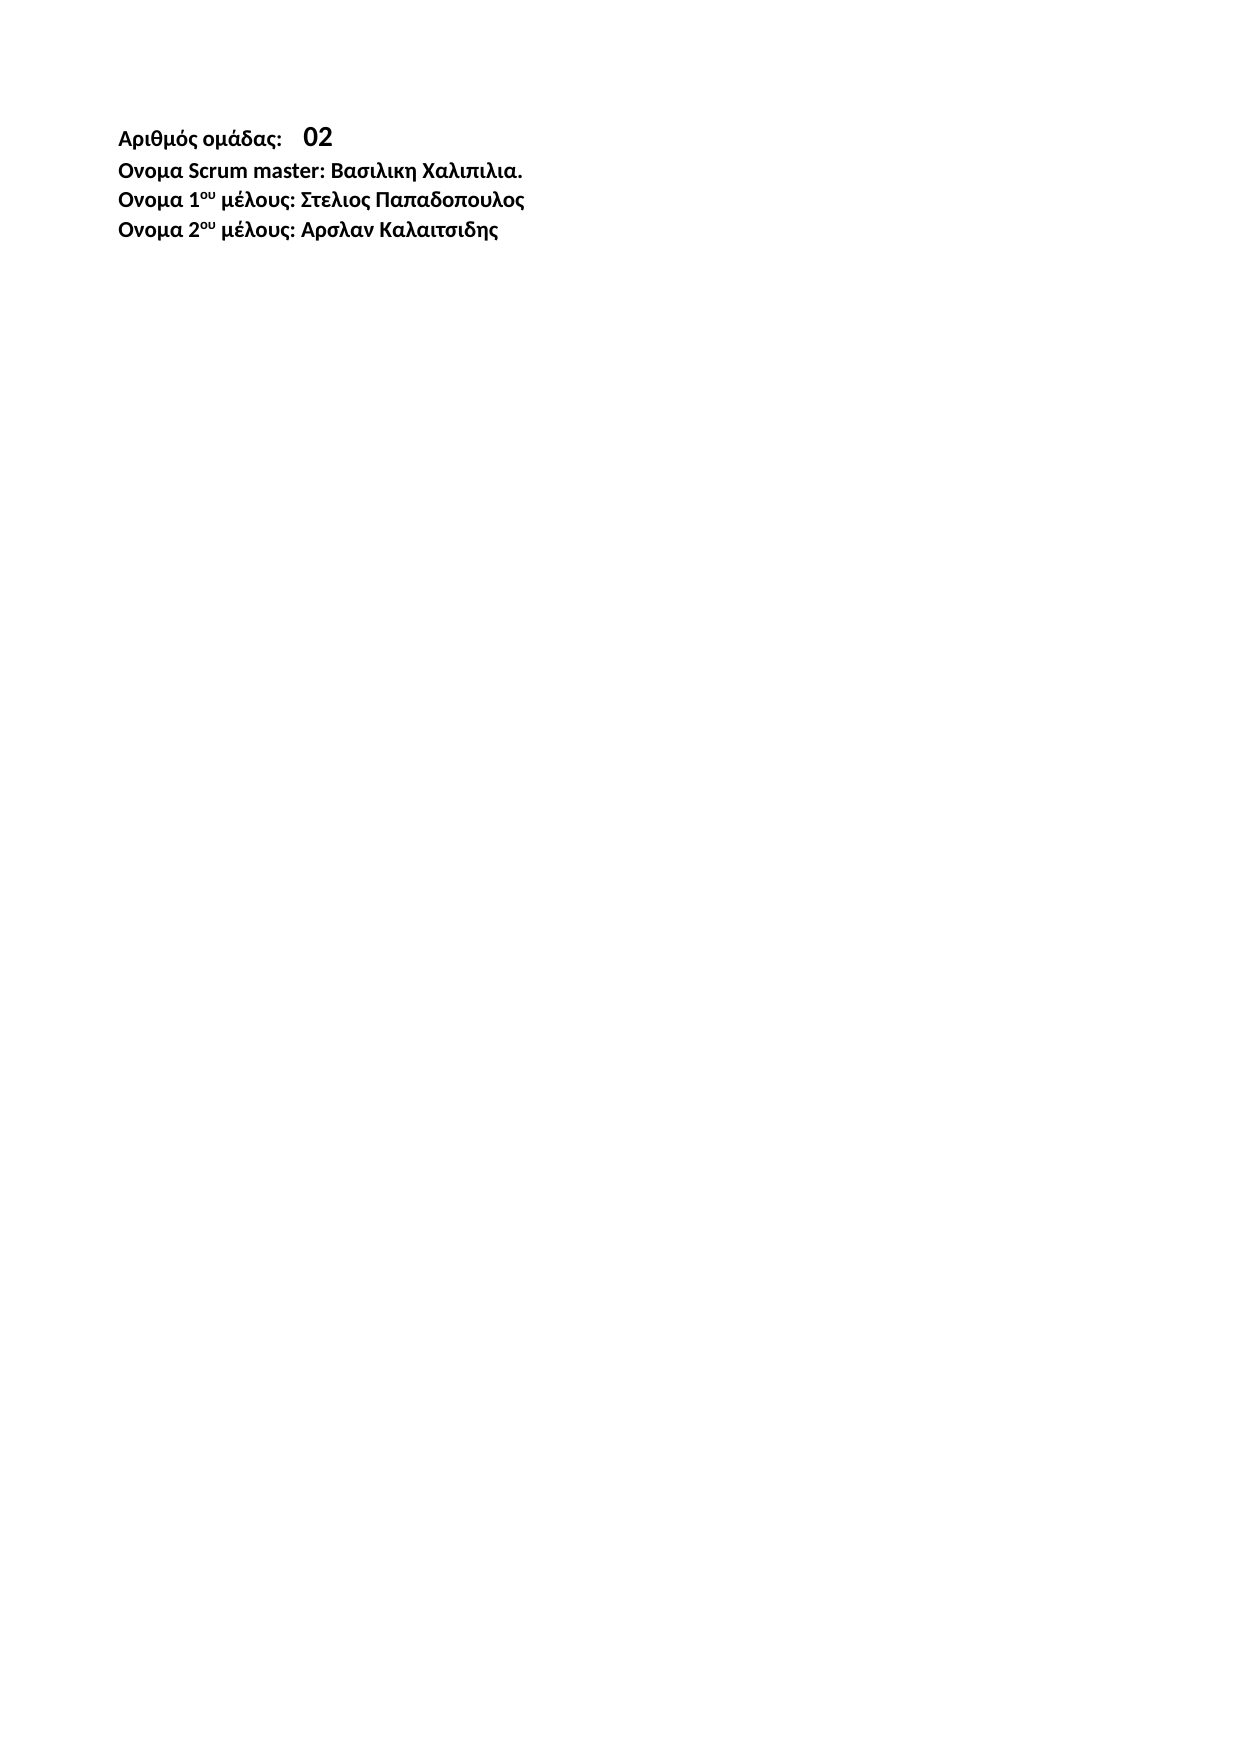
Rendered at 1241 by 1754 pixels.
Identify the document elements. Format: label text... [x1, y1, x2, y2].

text Ονομα 1ου μέλους: Στελιος Παπαδοπουλος [118, 186, 1122, 213]
text Ονομα Scrum master: Βασιλικη Χαλιπιλια. [118, 156, 1122, 184]
text Ονομα 2ου μέλους: Αρσλαν Καλαιτσιδης [118, 215, 1122, 243]
text Αριθμός ομάδας: 02 [118, 118, 1122, 154]
